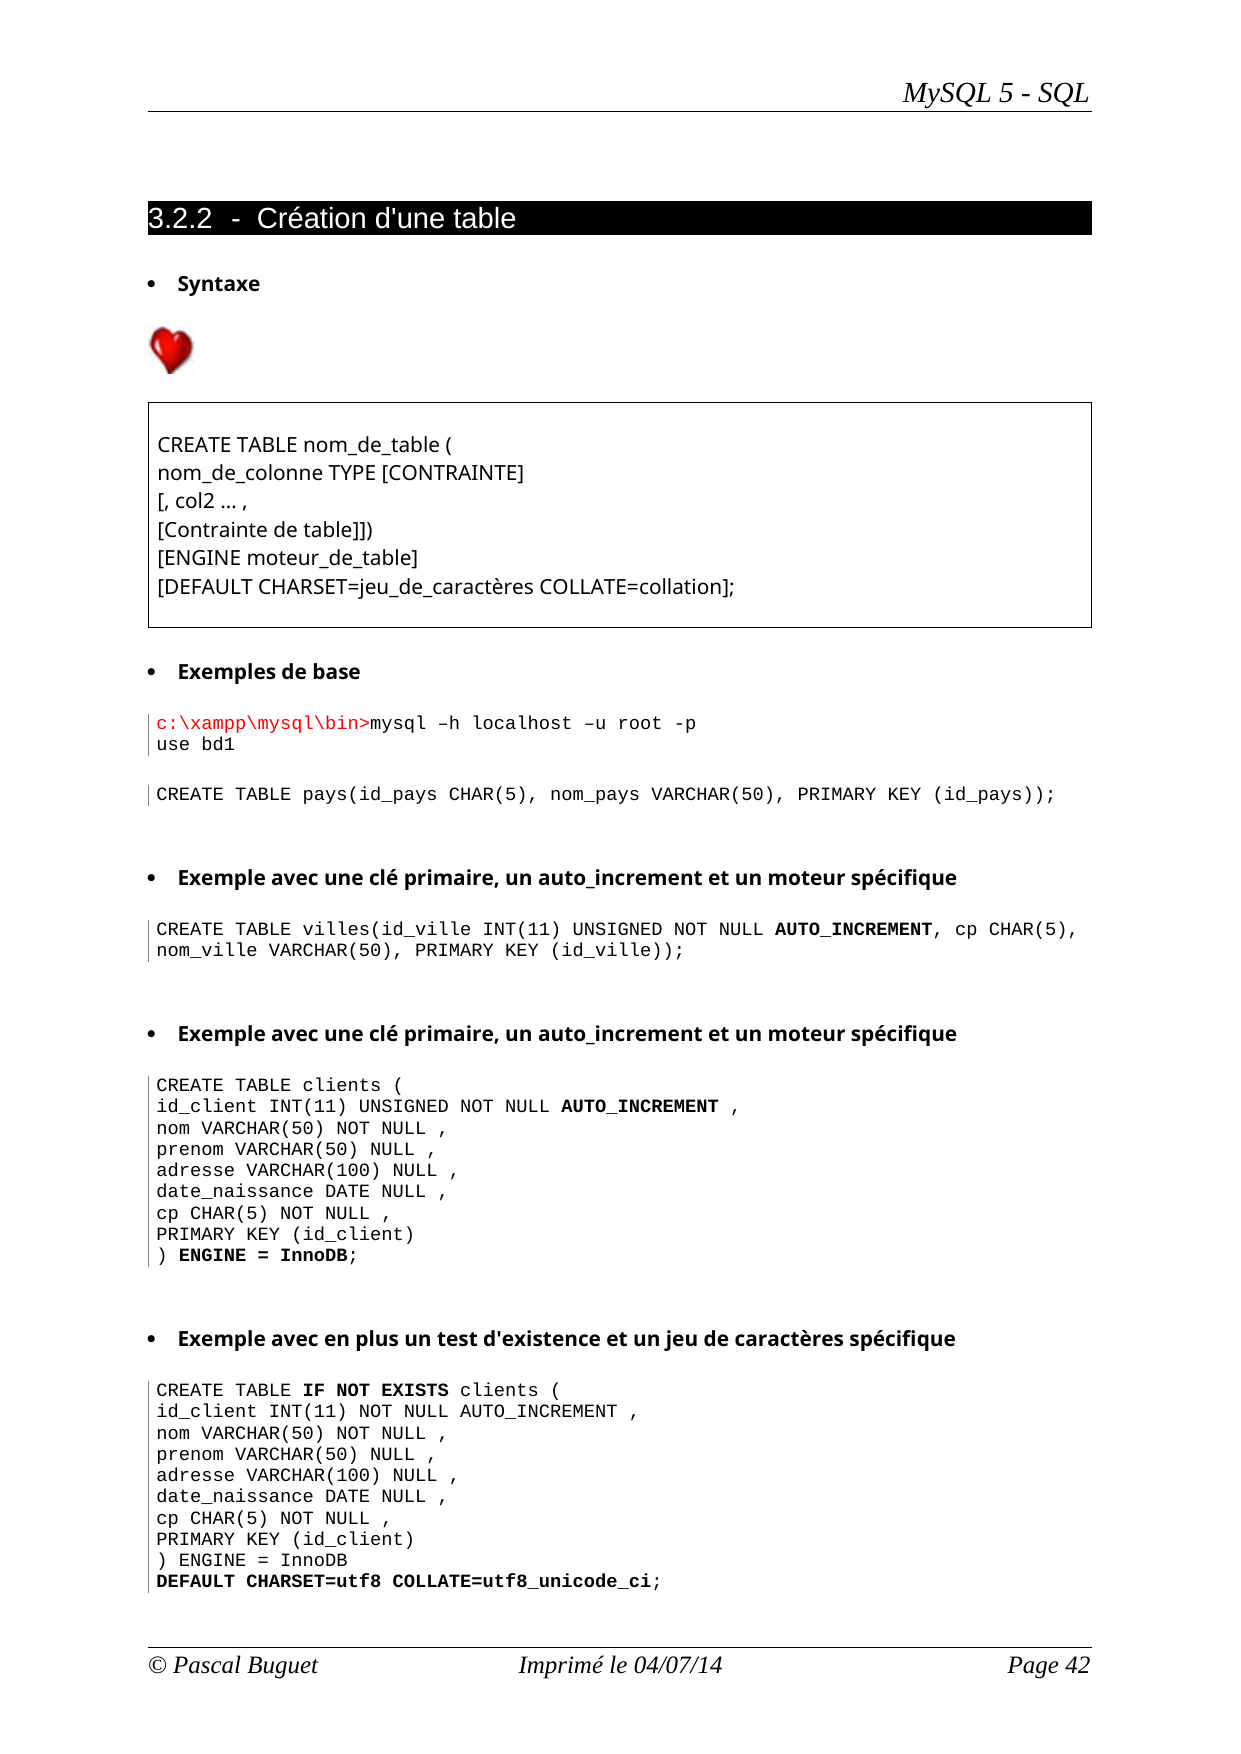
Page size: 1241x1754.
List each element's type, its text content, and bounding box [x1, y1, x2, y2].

text [Contrainte de table]]) [149, 487, 1091, 515]
text [, col2 … , [149, 458, 1091, 487]
list Syntaxe [148, 269, 1063, 298]
text [DEFAULT CHARSET=jeu_de_caractères COLLATE=collation]; [149, 544, 1091, 627]
text CREATE TABLE nom_de_table ( [149, 403, 1091, 430]
list Exemple avec en plus un test d'existence et un jeu de caractères spécifique [148, 1324, 1063, 1353]
text date_naissance DATE NULL , [149, 1182, 1092, 1203]
text c:\xampp\mysql\bin>mysql –h localhost –u root -p [149, 714, 1092, 735]
text ) ENGINE = InnoDB; [149, 1246, 1092, 1267]
text cp CHAR(5) NOT NULL , [149, 1508, 1092, 1530]
text nom_de_colonne TYPE [CONTRAINTE] [149, 430, 1091, 458]
text nom VARCHAR(50) NOT NULL , [149, 1423, 1092, 1445]
text date_naissance DATE NULL , [149, 1487, 1092, 1508]
text prenom VARCHAR(50) NULL , [149, 1445, 1092, 1466]
picture [147, 326, 195, 374]
text DEFAULT CHARSET=utf8 COLLATE=utf8_unicode_ci; [149, 1572, 1092, 1593]
list Exemples de base [148, 657, 1063, 685]
list Exemple avec une clé primaire, un auto_increment et un moteur spécifique [148, 863, 1063, 891]
subtitle - Création d'une table [148, 201, 1092, 235]
text [ENGINE moteur_de_table] [149, 515, 1091, 544]
list Exemple avec une clé primaire, un auto_increment et un moteur spécifique [148, 1019, 1063, 1048]
text adresse VARCHAR(100) NULL , [149, 1466, 1092, 1487]
text prenom VARCHAR(50) NULL , [149, 1140, 1092, 1161]
text CREATE TABLE clients ( [149, 1076, 1092, 1097]
text PRIMARY KEY (id_client) [149, 1530, 1092, 1551]
text ) ENGINE = InnoDB [149, 1551, 1092, 1572]
text CREATE TABLE IF NOT EXISTS clients ( [149, 1381, 1092, 1402]
text cp CHAR(5) NOT NULL , [149, 1203, 1092, 1225]
text id_client INT(11) NOT NULL AUTO_INCREMENT , [149, 1402, 1092, 1423]
text adresse VARCHAR(100) NULL , [149, 1161, 1092, 1182]
text use bd1 [149, 735, 1092, 756]
text CREATE TABLE pays(id_pays CHAR(5), nom_pays VARCHAR(50), PRIMARY KEY (id_pays)); [149, 785, 1092, 806]
text id_client INT(11) UNSIGNED NOT NULL AUTO_INCREMENT , [149, 1097, 1092, 1118]
text nom VARCHAR(50) NOT NULL , [149, 1118, 1092, 1140]
text PRIMARY KEY (id_client) [149, 1225, 1092, 1246]
text CREATE TABLE villes(id_ville INT(11) UNSIGNED NOT NULL AUTO_INCREMENT, cp CHAR(5), nom_ville VARCHAR(50), PRIMARY KEY (id_ville)); [149, 920, 1092, 962]
